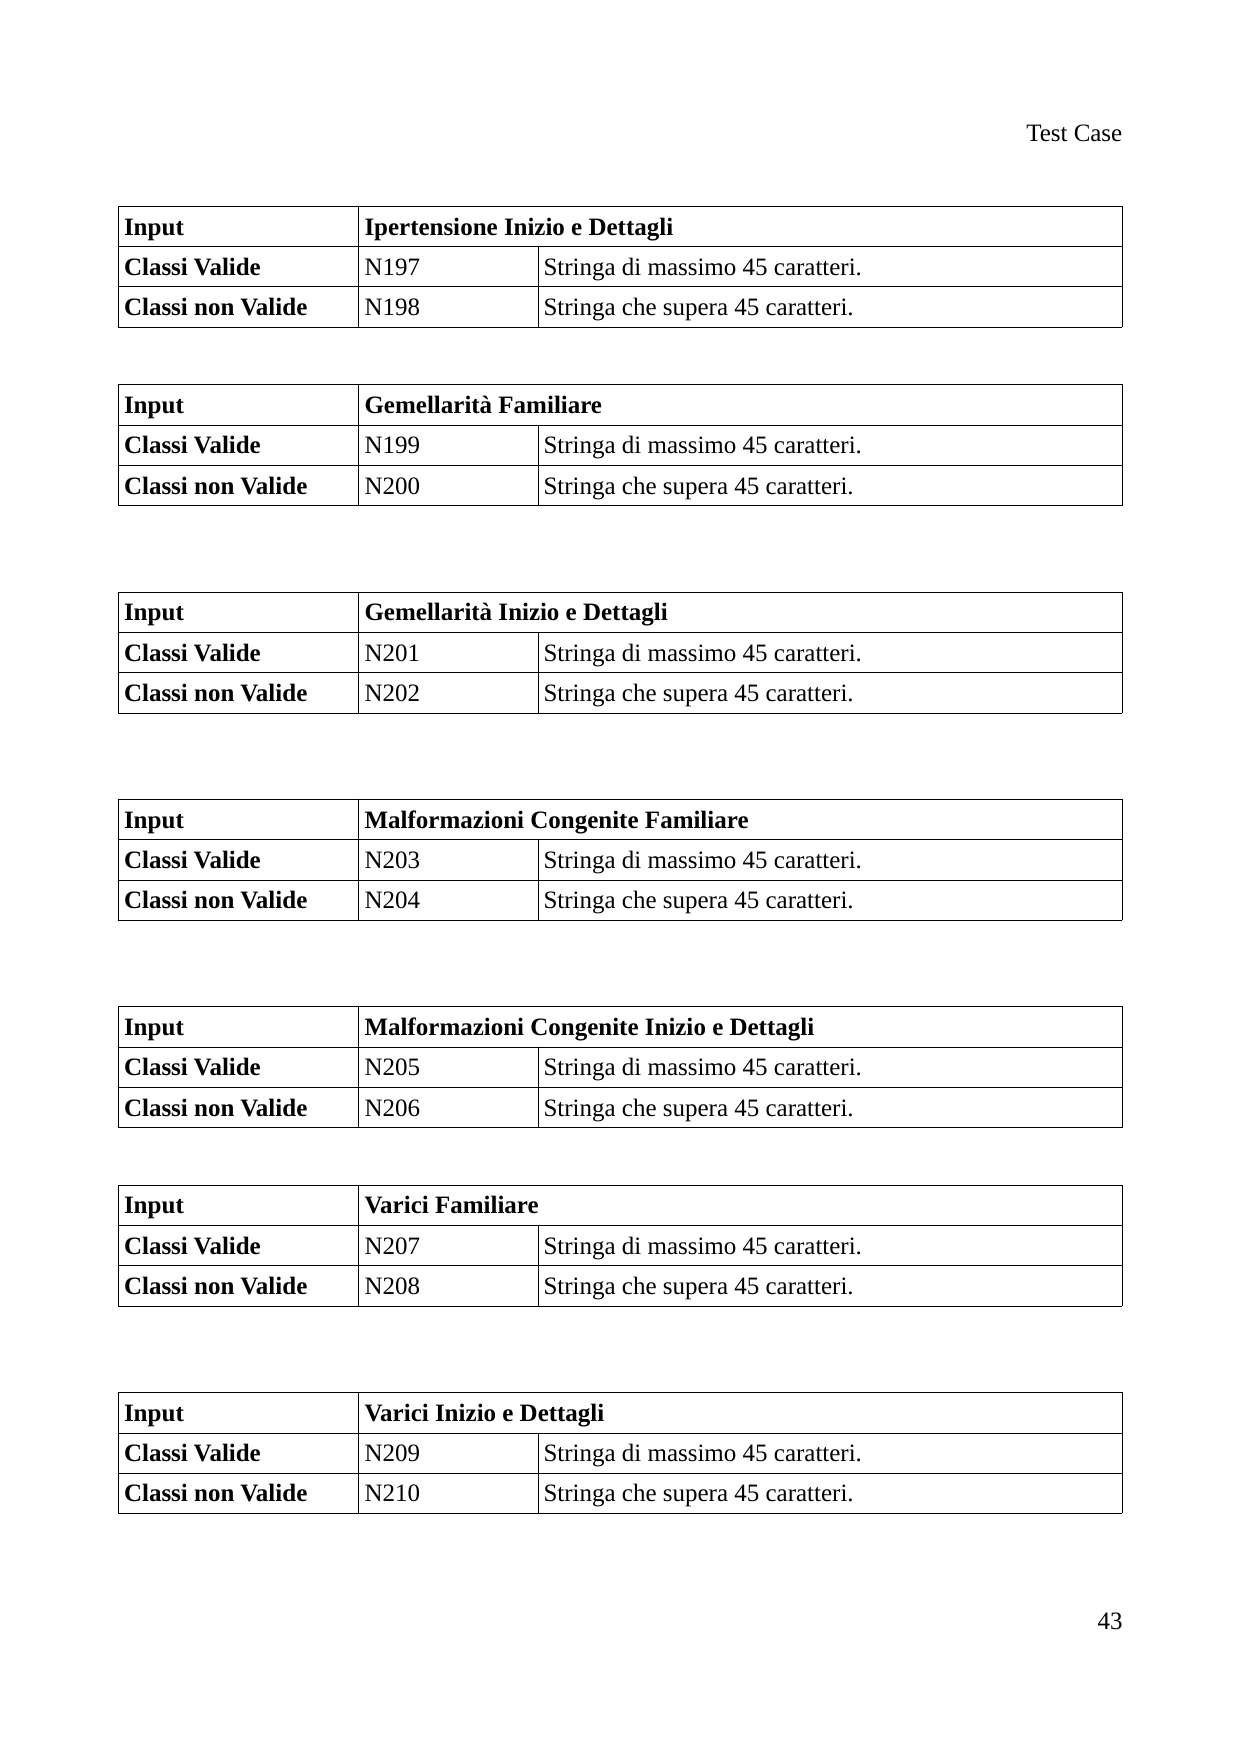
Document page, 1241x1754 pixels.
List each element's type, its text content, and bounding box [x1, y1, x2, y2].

table_cell Classi Valide [119, 1226, 358, 1265]
table_header Varici Inizio e Dettagli [359, 1393, 1122, 1432]
table_cell N210 [359, 1474, 538, 1513]
table_cell Classi Valide [119, 426, 358, 465]
table_cell Stringa di massimo 45 caratteri. [539, 1226, 1122, 1265]
table_cell Classi Valide [119, 633, 358, 672]
table_cell N198 [359, 287, 538, 327]
table_cell Classi Valide [119, 840, 358, 879]
table_cell Stringa di massimo 45 caratteri. [539, 247, 1122, 286]
table_header Varici Familiare [359, 1186, 1122, 1225]
table_cell N199 [359, 426, 538, 465]
table_cell Stringa di massimo 45 caratteri. [539, 633, 1122, 672]
table_header Input [119, 1393, 358, 1432]
table_cell N207 [359, 1226, 538, 1265]
table_cell N200 [359, 466, 538, 505]
table_cell Stringa di massimo 45 caratteri. [539, 1048, 1122, 1087]
table_header Input [119, 385, 358, 425]
table_cell Stringa di massimo 45 caratteri. [539, 840, 1122, 879]
table_cell N201 [359, 633, 538, 672]
table_header Input [119, 1186, 358, 1225]
table_cell N204 [359, 881, 538, 920]
table_cell Classi Valide [119, 1434, 358, 1473]
table_cell N197 [359, 247, 538, 286]
table_cell Classi Valide [119, 1048, 358, 1087]
table_cell Classi non Valide [119, 1474, 358, 1513]
table_cell N209 [359, 1434, 538, 1473]
table_cell N206 [359, 1088, 538, 1127]
table_header Ipertensione Inizio e Dettagli [359, 207, 1122, 246]
table_cell Classi non Valide [119, 466, 358, 505]
table_header Malformazioni Congenite Familiare [359, 800, 1122, 839]
table_cell Stringa che supera 45 caratteri. [539, 287, 1122, 327]
table_cell N205 [359, 1048, 538, 1087]
table_cell N203 [359, 840, 538, 879]
table_cell Stringa che supera 45 caratteri. [539, 1088, 1122, 1127]
table_cell Classi non Valide [119, 1088, 358, 1127]
table_cell Stringa che supera 45 caratteri. [539, 673, 1122, 713]
table_header Gemellarità Familiare [359, 385, 1122, 425]
table_cell Stringa che supera 45 caratteri. [539, 881, 1122, 920]
table_cell Stringa che supera 45 caratteri. [539, 466, 1122, 505]
table_cell N202 [359, 673, 538, 713]
table_cell Stringa che supera 45 caratteri. [539, 1474, 1122, 1513]
table_cell Stringa che supera 45 caratteri. [539, 1266, 1122, 1306]
table_header Malformazioni Congenite Inizio e Dettagli [359, 1007, 1122, 1047]
table_header Gemellarità Inizio e Dettagli [359, 593, 1122, 632]
table_header Input [119, 800, 358, 839]
table_header Input [119, 1007, 358, 1047]
table_header Input [119, 207, 358, 246]
table_cell Classi non Valide [119, 287, 358, 327]
table_cell N208 [359, 1266, 538, 1306]
table_cell Classi non Valide [119, 1266, 358, 1306]
table_cell Stringa di massimo 45 caratteri. [539, 426, 1122, 465]
table_cell Classi non Valide [119, 881, 358, 920]
table_cell Classi non Valide [119, 673, 358, 713]
table_header Input [119, 593, 358, 632]
table_cell Stringa di massimo 45 caratteri. [539, 1434, 1122, 1473]
table_cell Classi Valide [119, 247, 358, 286]
